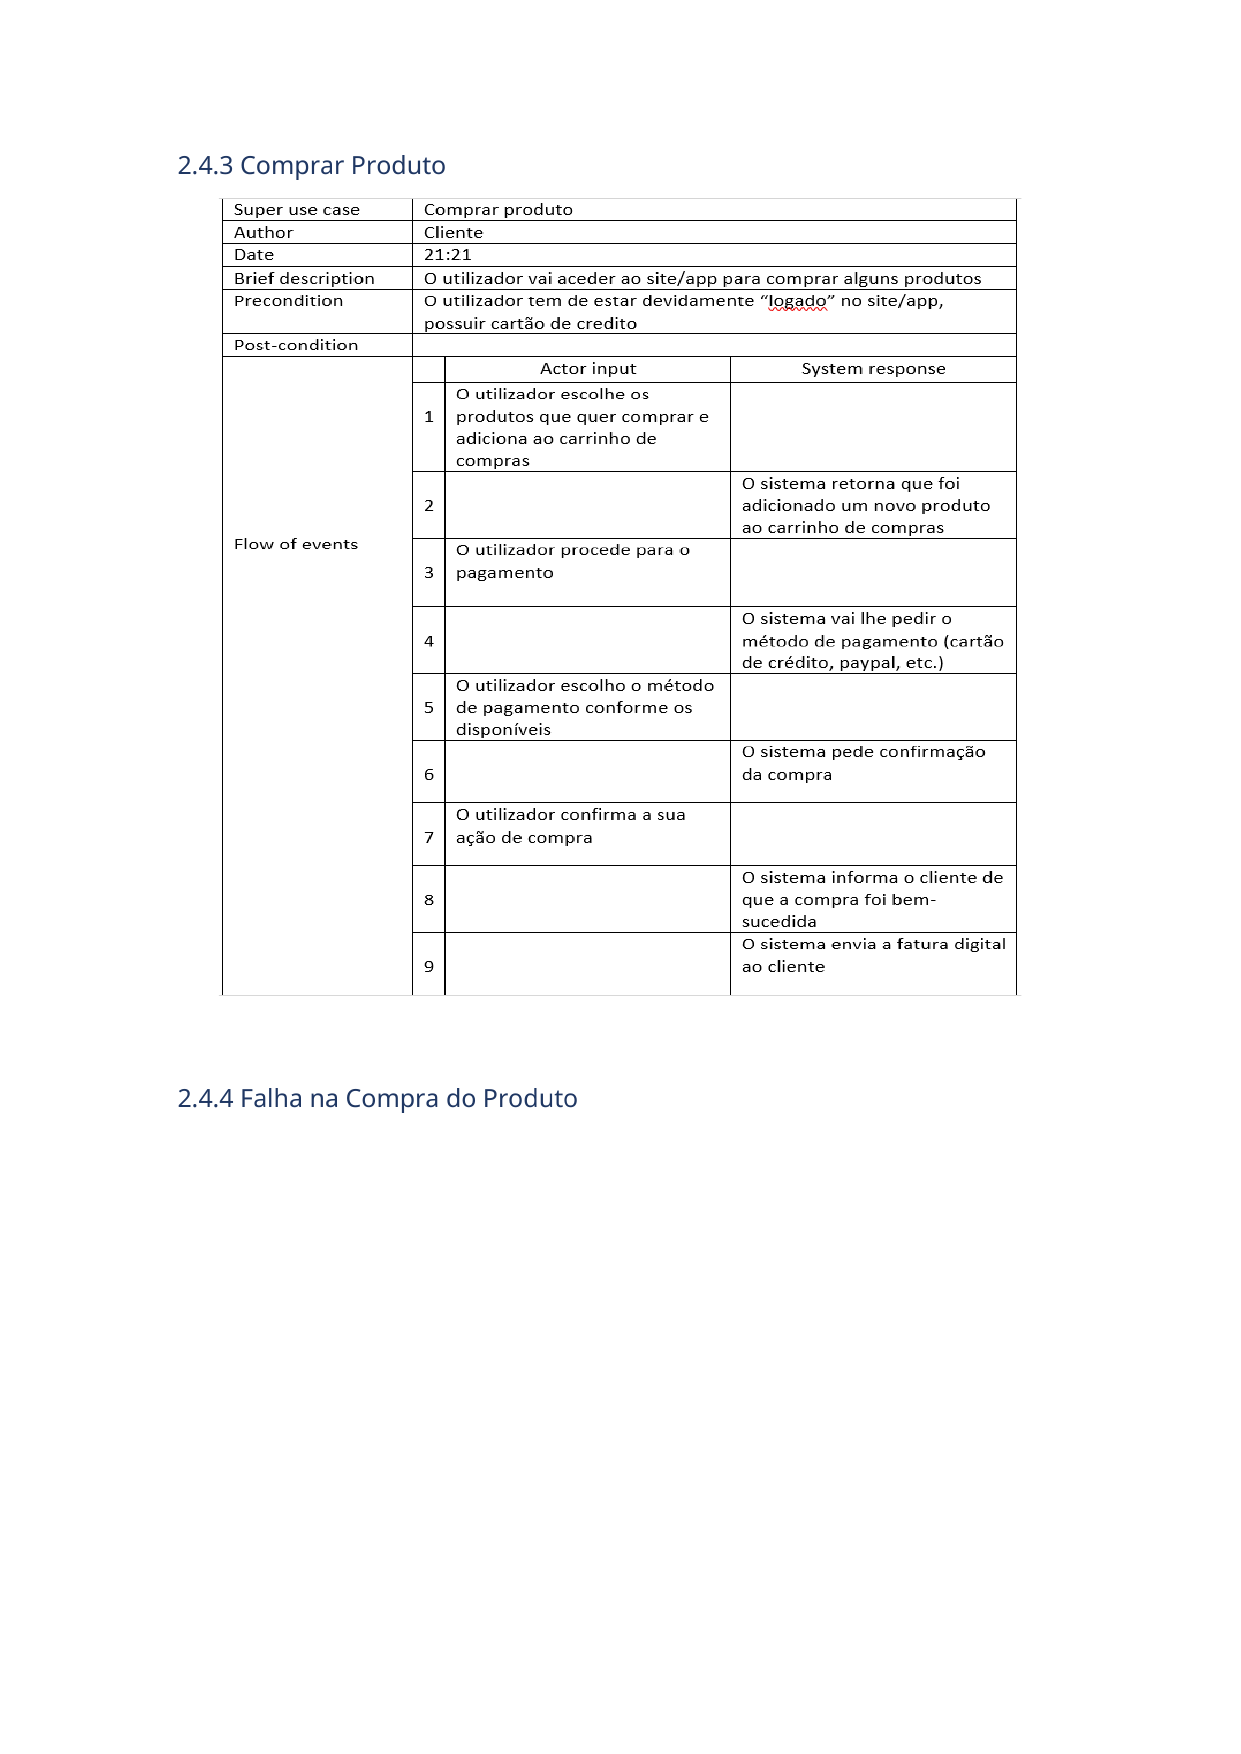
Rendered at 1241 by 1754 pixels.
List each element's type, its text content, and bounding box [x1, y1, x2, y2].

subtitle 2.4.3 Comprar Produto [177, 148, 1063, 182]
subtitle 2.4.4 Falha na Compra do Produto [177, 1081, 1063, 1115]
